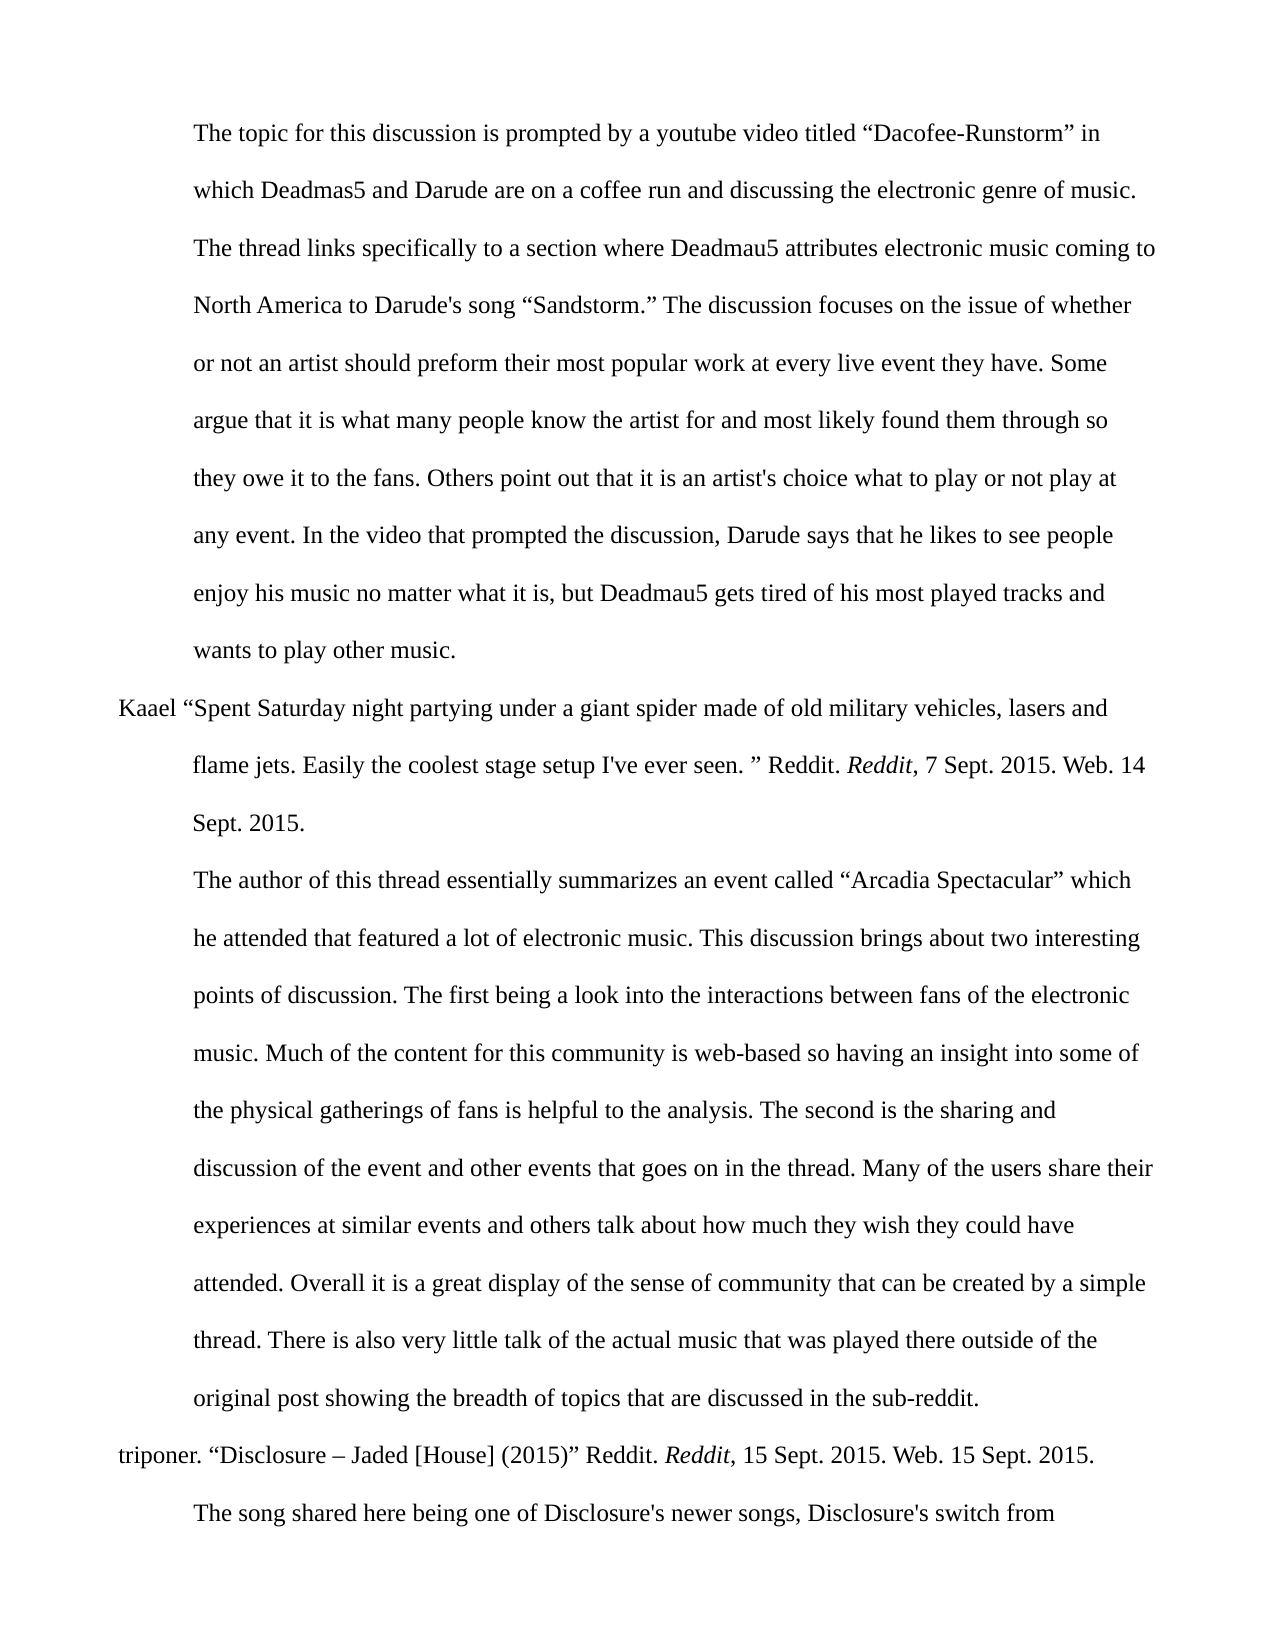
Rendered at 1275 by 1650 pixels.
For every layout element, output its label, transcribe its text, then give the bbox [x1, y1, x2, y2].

text The author of this thread essentially summarizes an event called “Arcadia Spectacular” which he attended that featured a lot of electronic music. This discussion brings about two interesting points of discussion. The first being a look into the interactions between fans of the electronic music. Much of the content for this community is web-based so having an insight into some of the physical gatherings of fans is helpful to the analysis. The second is the sharing and discussion of the event and other events that goes on in the thread. Many of the users share their experiences at similar events and others talk about how much they wish they could have attended. Overall it is a great display of the sense of community that can be created by a simple thread. There is also very little talk of the actual music that was played there outside of the original post showing the breadth of topics that are discussed in the sub-reddit. [193, 866, 1157, 1412]
text triponer. “Disclosure – Jaded [House] (2015)” Reddit. Reddit, 15 Sept. 2015. Web. 15 Sept. 2015. [118, 1441, 1157, 1469]
text The song shared here being one of Disclosure's newer songs, Disclosure's switch from [193, 1498, 1157, 1527]
text Kaael “Spent Saturday night partying under a giant spider made of old military vehicles, lasers and flame jets. Easily the coolest stage setup I've ever seen. ” Reddit. Reddit, 7 Sept. 2015. Web. 14 Sept. 2015. [118, 693, 1157, 837]
text The topic for this discussion is prompted by a youtube video titled “Dacofee-Runstorm” in which Deadmas5 and Darude are on a coffee run and discussing the electronic genre of music. The thread links specifically to a section where Deadmau5 attributes electronic music coming to North America to Darude's song “Sandstorm.” The discussion focuses on the issue of whether or not an artist should preform their most popular work at every live event they have. Some argue that it is what many people know the artist for and most likely found them through so they owe it to the fans. Others point out that it is an artist's choice what to play or not play at any event. In the video that prompted the discussion, Darude says that he likes to see people enjoy his music no matter what it is, but Deadmau5 gets tired of his most played tracks and wants to play other music. [193, 118, 1157, 664]
